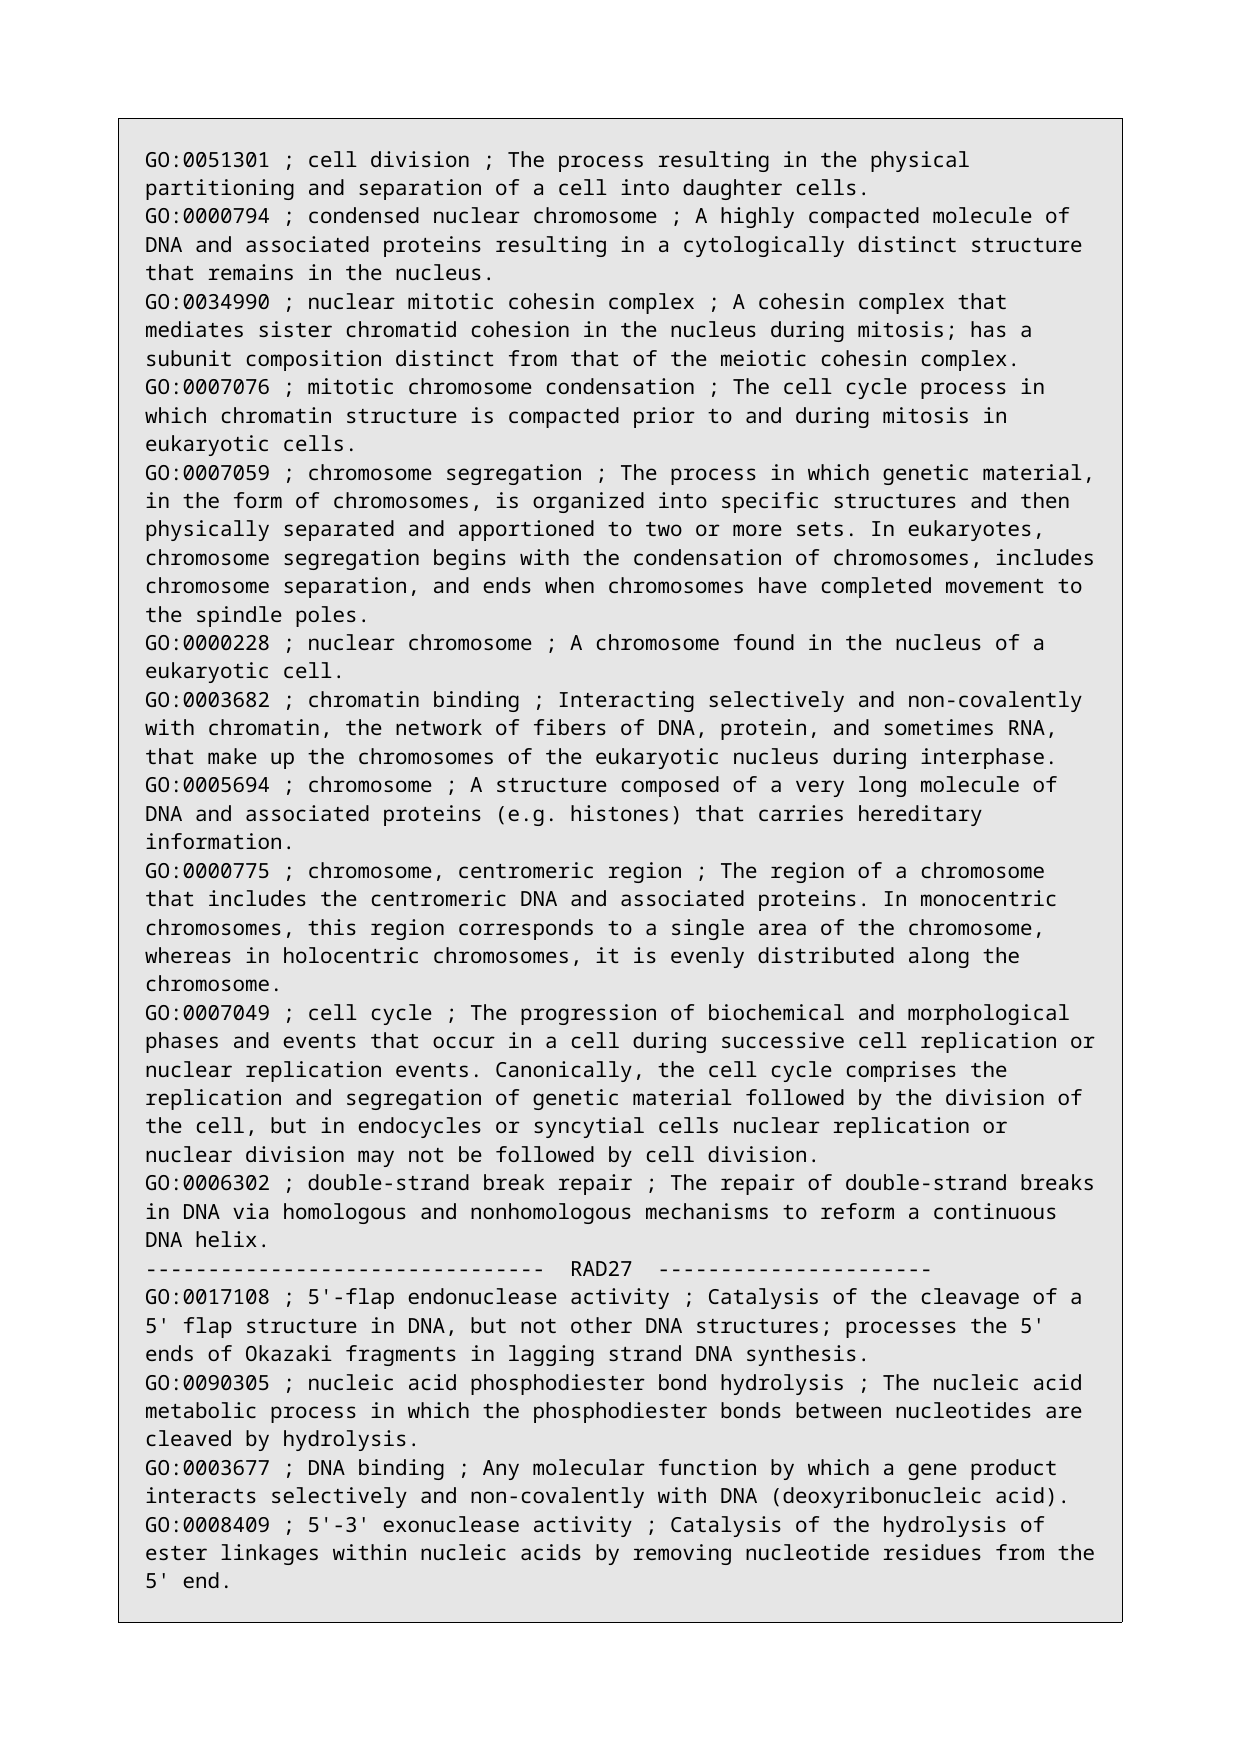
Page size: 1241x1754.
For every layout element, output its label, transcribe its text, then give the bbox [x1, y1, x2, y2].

text GO:0000794 ; condensed nuclear chromosome ; A highly compacted molecule of DNA and associated proteins resulting in a cytologically distinct structure that remains in the nucleus. [119, 175, 1122, 260]
text GO:0003682 ; chromatin binding ; Interacting selectively and non-covalently with chromatin, the network of fibers of DNA, protein, and sometimes RNA, that make up the chromosomes of the eukaryotic nucleus during interphase. [119, 658, 1122, 744]
text GO:0006302 ; double-strand break repair ; The repair of double-strand breaks in DNA via homologous and nonhomologous mechanisms to reform a continuous DNA helix. [119, 1142, 1122, 1227]
text GO:0007076 ; mitotic chromosome condensation ; The cell cycle process in which chromatin structure is compacted prior to and during mitosis in eukaryotic cells. [119, 346, 1122, 431]
text GO:0003677 ; DNA binding ; Any molecular function by which a gene product interacts selectively and non-covalently with DNA (deoxyribonucleic acid). [119, 1426, 1122, 1483]
text GO:0005694 ; chromosome ; A structure composed of a very long molecule of DNA and associated proteins (e.g. histones) that carries hereditary information. [119, 744, 1122, 829]
text GO:0007059 ; chromosome segregation ; The process in which genetic material, in the form of chromosomes, is organized into specific structures and then physically separated and apportioned to two or more sets. In eukaryotes, chromosome segregation begins with the condensation of chromosomes, includes chromosome separation, and ends when chromosomes have completed movement to the spindle poles. [119, 431, 1122, 602]
text GO:0008409 ; 5'-3' exonuclease activity ; Catalysis of the hydrolysis of ester linkages within nucleic acids by removing nucleotide residues from the 5' end. [119, 1483, 1122, 1622]
text GO:0034990 ; nuclear mitotic cohesin complex ; A cohesin complex that mediates sister chromatid cohesion in the nucleus during mitosis; has a subunit composition distinct from that of the meiotic cohesin complex. [119, 260, 1122, 346]
text GO:0000228 ; nuclear chromosome ; A chromosome found in the nucleus of a eukaryotic cell. [119, 602, 1122, 658]
text -------------------------------- RAD27 ---------------------- [119, 1227, 1122, 1256]
text GO:0007049 ; cell cycle ; The progression of biochemical and morphological phases and events that occur in a cell during successive cell replication or nuclear replication events. Canonically, the cell cycle comprises the replication and segregation of genetic material followed by the division of the cell, but in endocycles or syncytial cells nuclear replication or nuclear division may not be followed by cell division. [119, 971, 1122, 1142]
text GO:0090305 ; nucleic acid phosphodiester bond hydrolysis ; The nucleic acid metabolic process in which the phosphodiester bonds between nucleotides are cleaved by hydrolysis. [119, 1341, 1122, 1426]
text GO:0000775 ; chromosome, centromeric region ; The region of a chromosome that includes the centromeric DNA and associated proteins. In monocentric chromosomes, this region corresponds to a single area of the chromosome, whereas in holocentric chromosomes, it is evenly distributed along the chromosome. [119, 829, 1122, 971]
text GO:0051301 ; cell division ; The process resulting in the physical partitioning and separation of a cell into daughter cells. [119, 119, 1122, 175]
text GO:0017108 ; 5'-flap endonuclease activity ; Catalysis of the cleavage of a 5' flap structure in DNA, but not other DNA structures; processes the 5' ends of Okazaki fragments in lagging strand DNA synthesis. [119, 1256, 1122, 1341]
